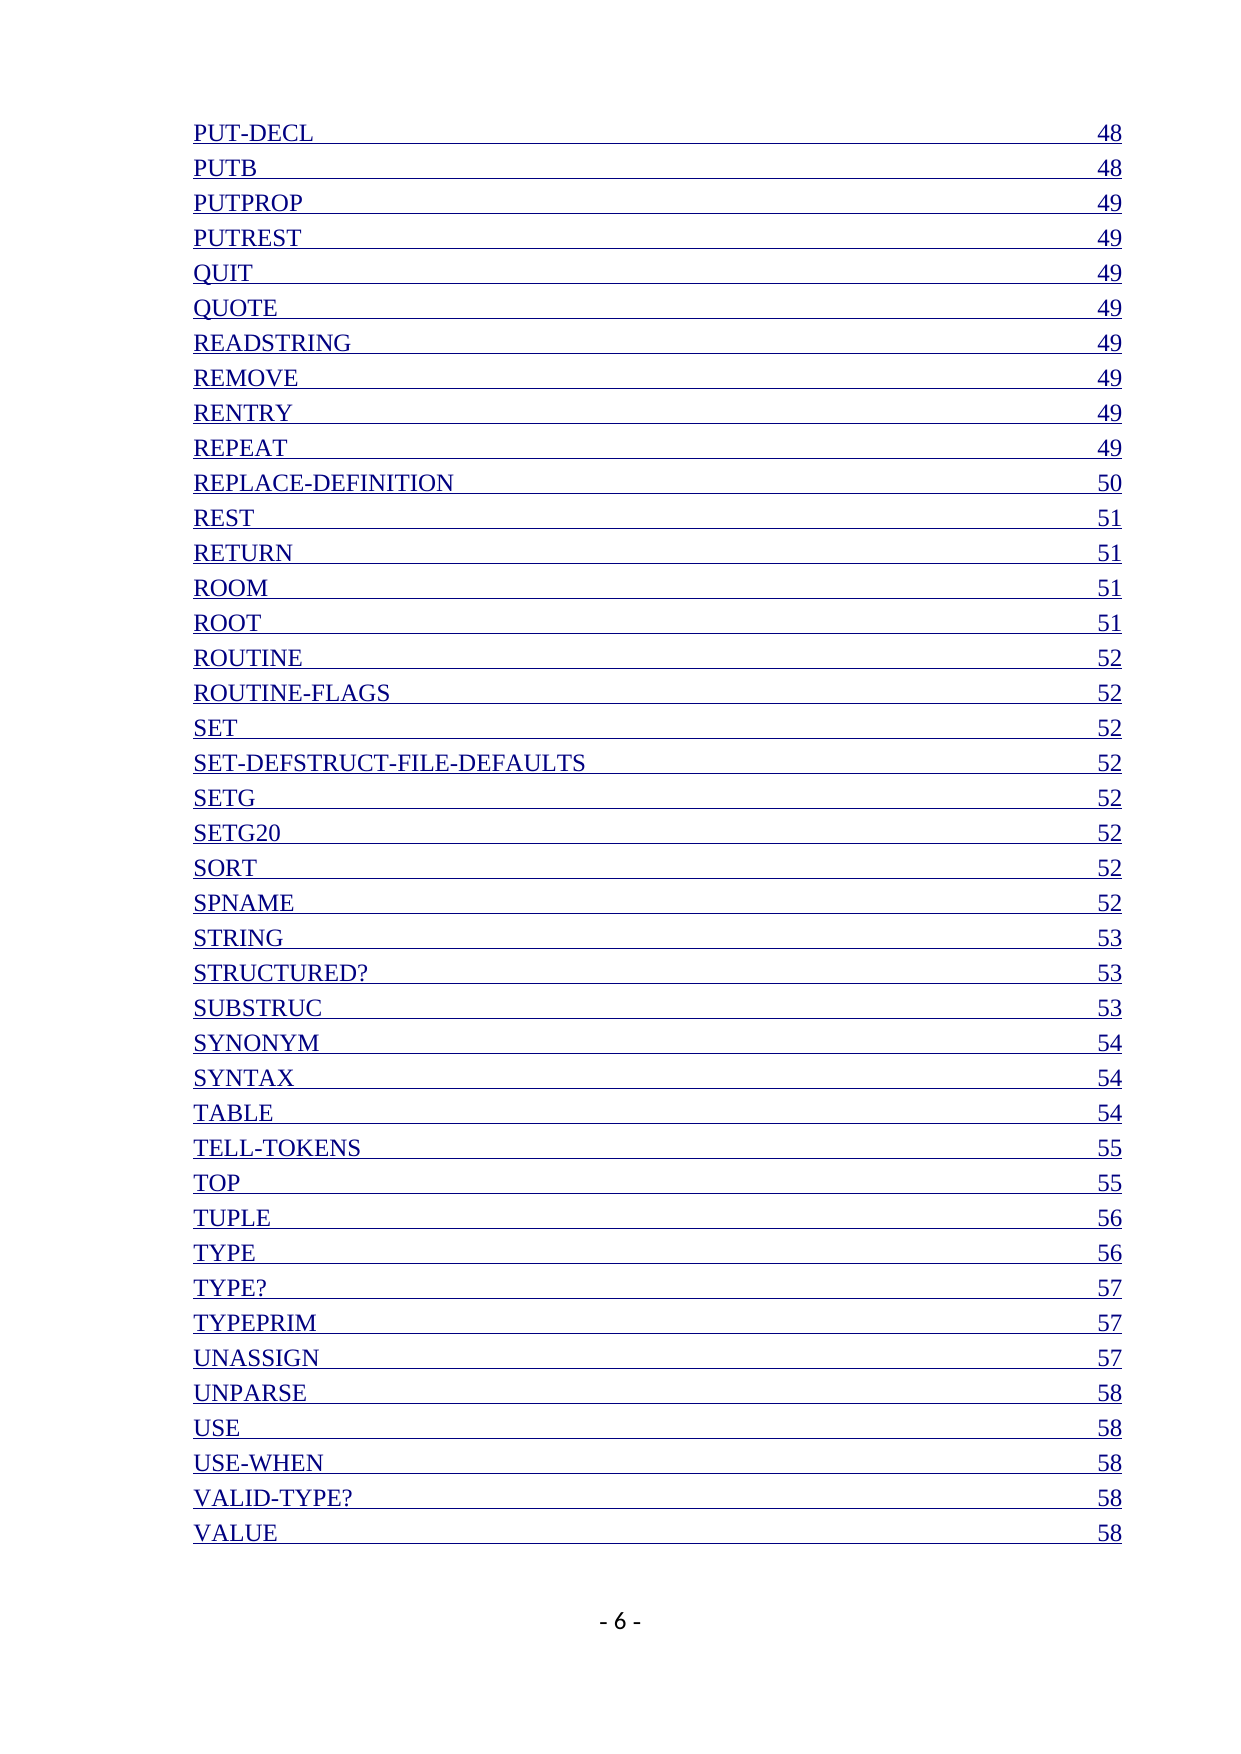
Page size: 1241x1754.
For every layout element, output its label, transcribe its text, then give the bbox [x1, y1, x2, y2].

text TYPE? 57 [193, 1273, 1122, 1298]
text SYNONYM 54 [193, 1028, 1122, 1053]
text ROUTINE 52 [193, 643, 1122, 668]
text SORT 52 [193, 853, 1122, 878]
text STRING 53 [193, 923, 1122, 948]
text RETURN 51 [193, 538, 1122, 563]
text PUTREST 49 [193, 223, 1122, 248]
text RENTRY 49 [193, 398, 1122, 423]
text TOP 55 [193, 1168, 1122, 1193]
text REST 51 [193, 503, 1122, 528]
text TUPLE 56 [193, 1203, 1122, 1228]
text QUOTE 49 [193, 293, 1122, 318]
text USE-WHEN 58 [193, 1448, 1122, 1473]
text USE 58 [193, 1413, 1122, 1438]
text VALID-TYPE? 58 [193, 1483, 1122, 1508]
text SUBSTRUC 53 [193, 993, 1122, 1018]
text SET 52 [193, 713, 1122, 738]
text PUTB 48 [193, 153, 1122, 178]
text TYPE 56 [193, 1238, 1122, 1263]
text ROOT 51 [193, 608, 1122, 633]
text ROUTINE-FLAGS 52 [193, 678, 1122, 703]
text PUT-DECL 48 [193, 118, 1122, 143]
text UNASSIGN 57 [193, 1343, 1122, 1368]
text TELL-TOKENS 55 [193, 1133, 1122, 1158]
text REPEAT 49 [193, 433, 1122, 458]
text REPLACE-DEFINITION 50 [193, 468, 1122, 493]
text SETG 52 [193, 783, 1122, 808]
text UNPARSE 58 [193, 1378, 1122, 1403]
text READSTRING 49 [193, 328, 1122, 353]
text SPNAME 52 [193, 888, 1122, 913]
text SYNTAX 54 [193, 1063, 1122, 1088]
text STRUCTURED? 53 [193, 958, 1122, 983]
text TABLE 54 [193, 1098, 1122, 1123]
text TYPEPRIM 57 [193, 1308, 1122, 1333]
text SET-DEFSTRUCT-FILE-DEFAULTS 52 [193, 748, 1122, 773]
text ROOM 51 [193, 573, 1122, 598]
text PUTPROP 49 [193, 188, 1122, 213]
text QUIT 49 [193, 258, 1122, 283]
text REMOVE 49 [193, 363, 1122, 388]
text SETG20 52 [193, 818, 1122, 843]
text VALUE 58 [193, 1518, 1122, 1543]
